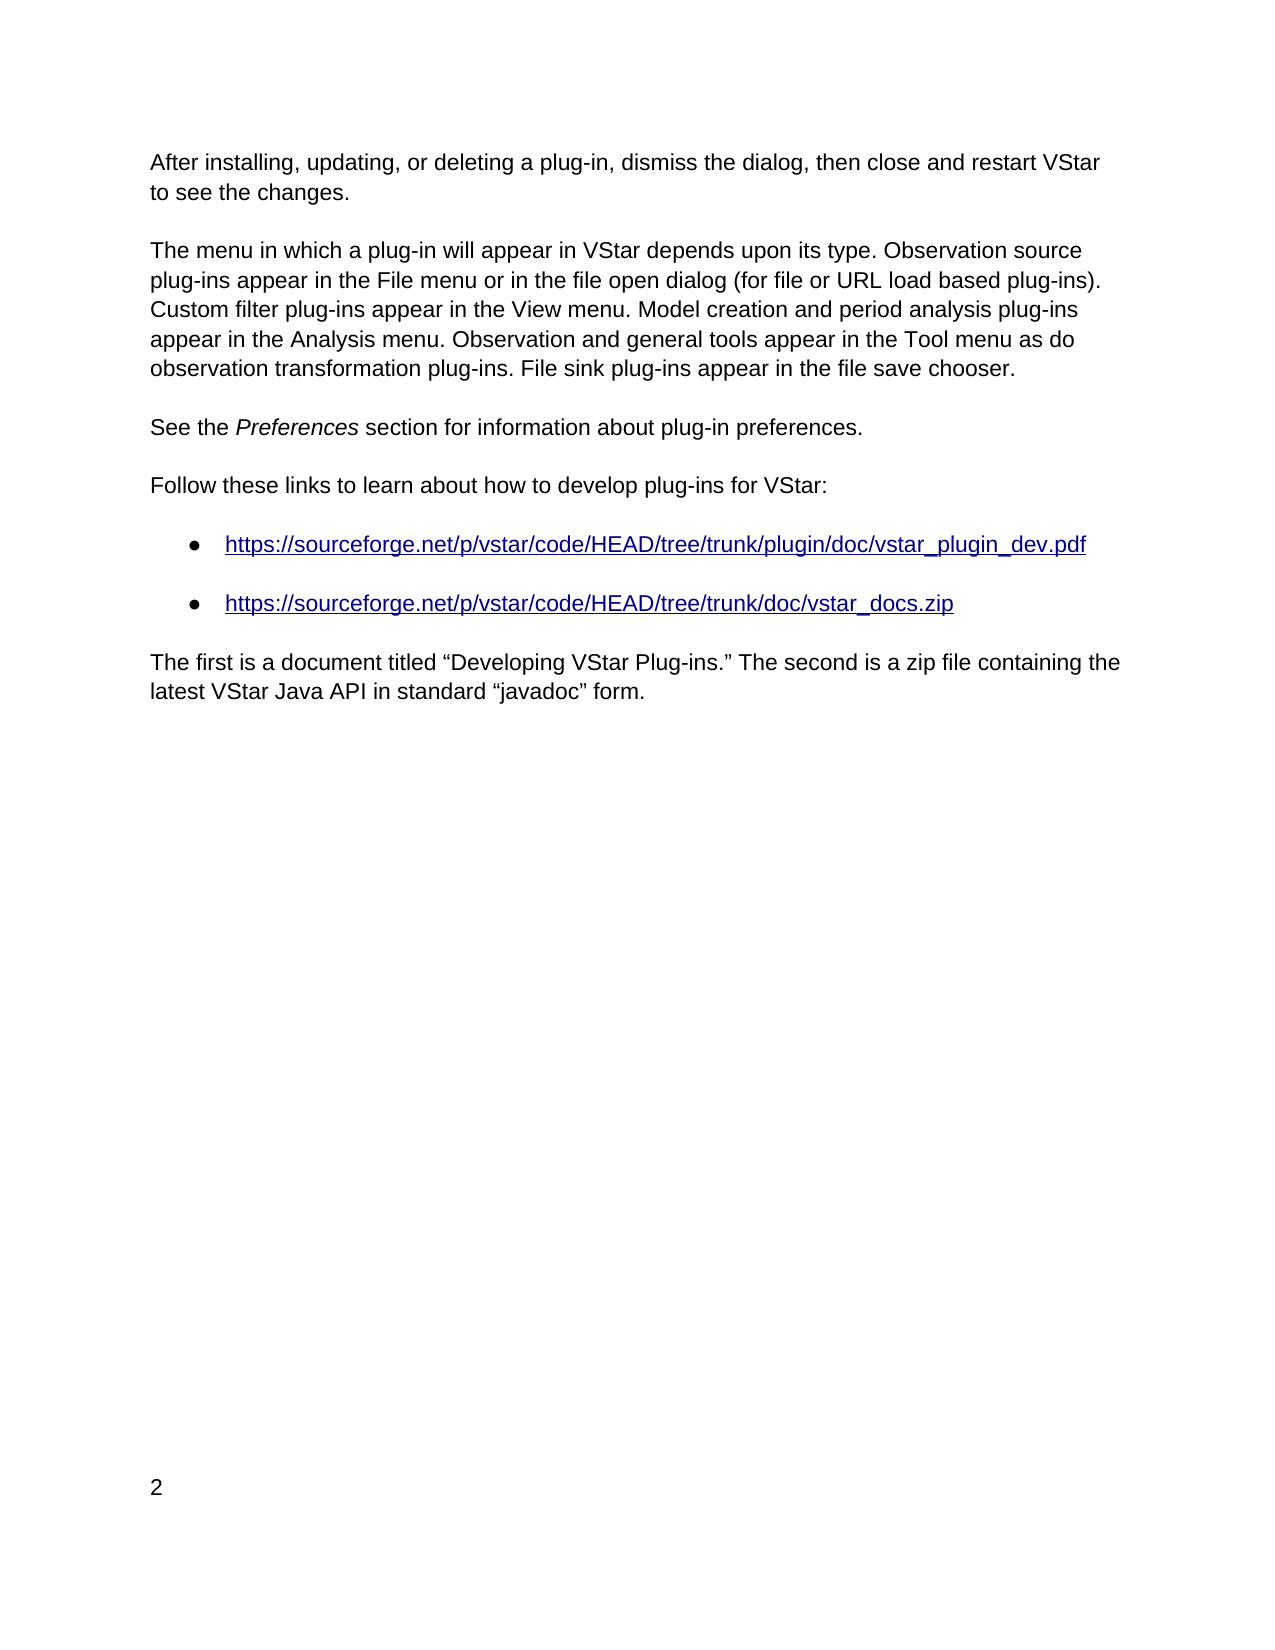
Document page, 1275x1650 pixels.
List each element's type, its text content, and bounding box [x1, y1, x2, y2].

list https://sourceforge.net/p/vstar/code/HEAD/tree/trunk/plugin/doc/vstar_plugin_dev.pdf [187, 532, 1125, 557]
text The menu in which a plug-in will appear in VStar depends upon its type. Observation source plug-ins appear in the File menu or in the file open dialog (for file or URL load based plug-ins). Custom filter plug-ins appear in the View menu. Model creation and period analysis plug-ins appear in the Analysis menu. Observation and general tools appear in the Tool menu as do observation transformation plug-ins. File sink plug-ins appear in the file save chooser. [150, 238, 1125, 381]
text See the Preferences section for information about plug-in preferences. [150, 414, 1125, 440]
text The first is a document titled “Developing VStar Plug-ins.” The second is a zip file containing the latest VStar Java API in standard “javadoc” form. [150, 649, 1125, 704]
text After installing, updating, or deleting a plug-in, dismiss the dialog, then close and restart VStar to see the changes. [150, 150, 1125, 205]
list https://sourceforge.net/p/vstar/code/HEAD/tree/trunk/doc/vstar_docs.zip [187, 591, 1125, 616]
text Follow these links to learn about how to develop plug-ins for VStar: [150, 473, 1125, 499]
